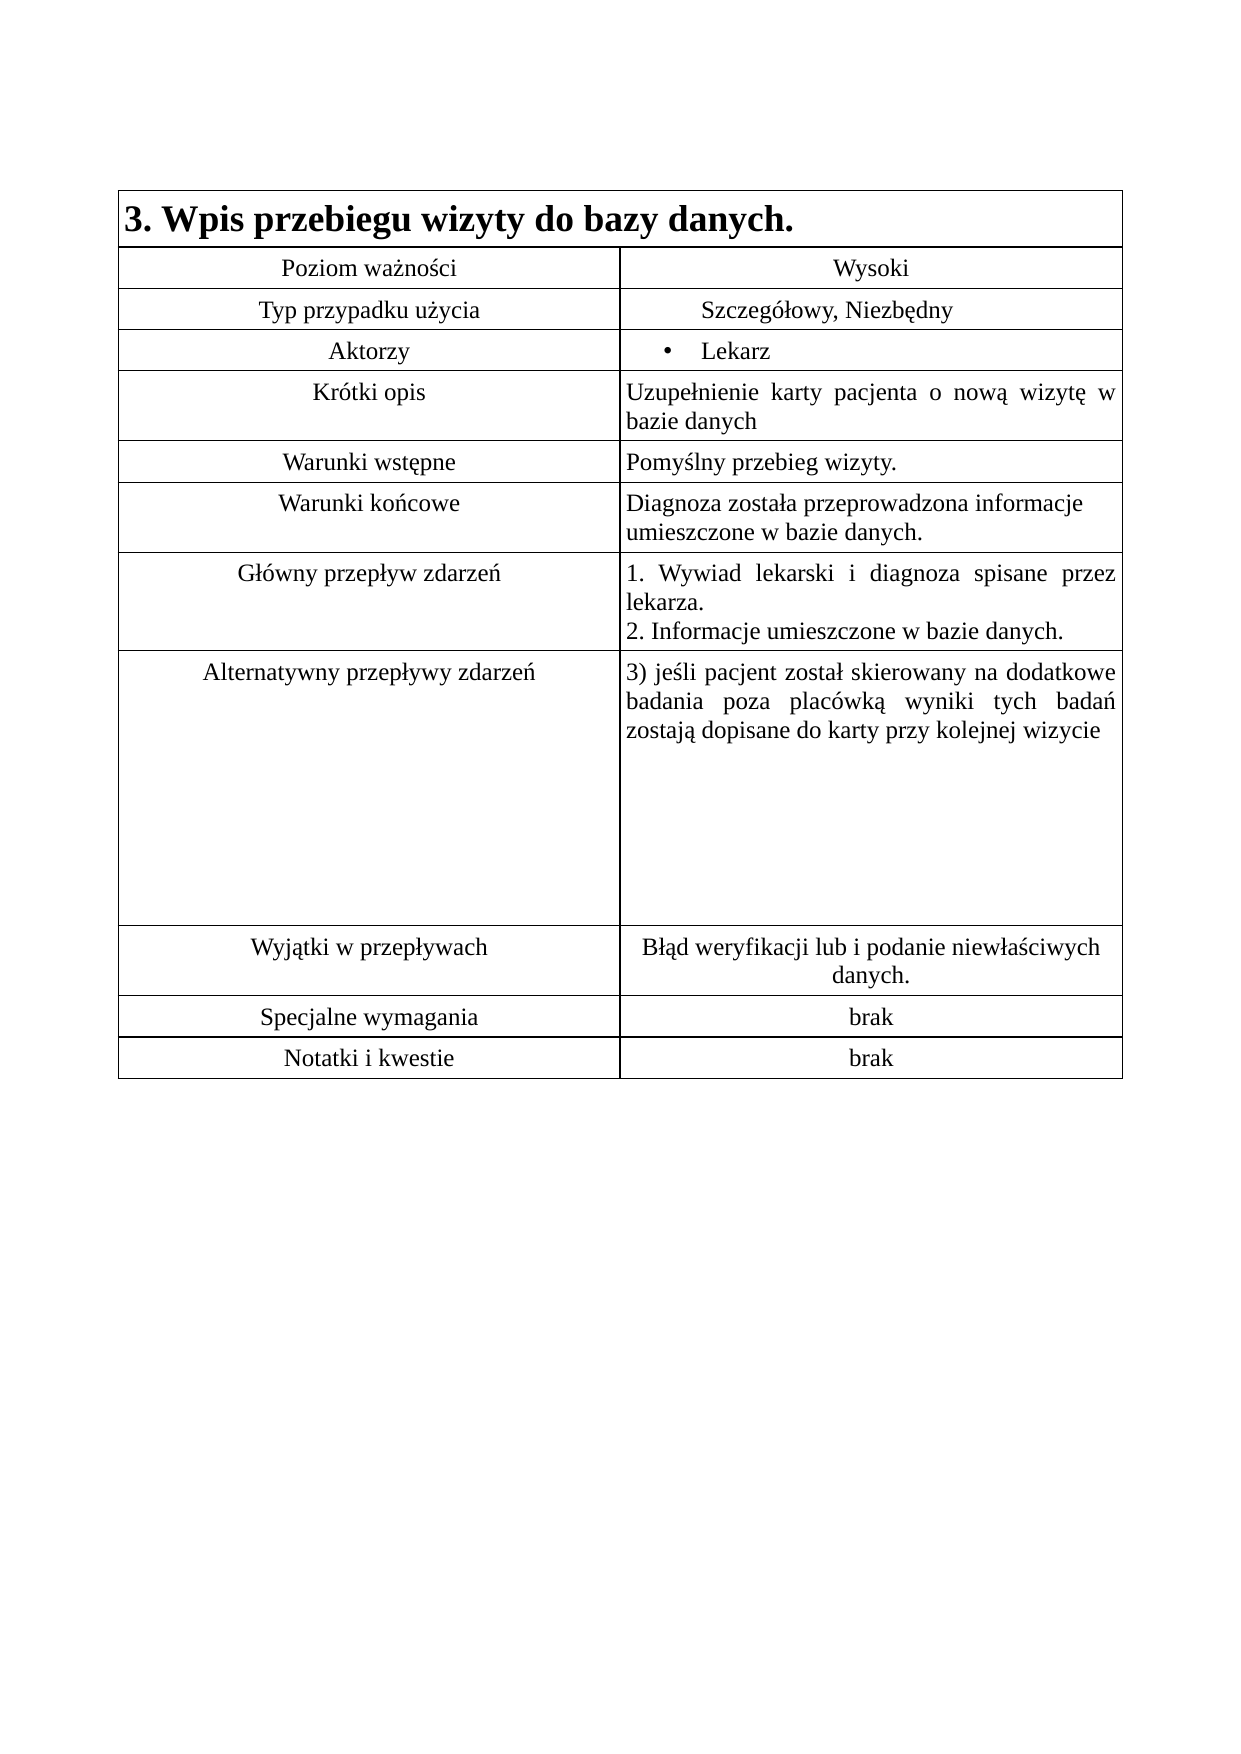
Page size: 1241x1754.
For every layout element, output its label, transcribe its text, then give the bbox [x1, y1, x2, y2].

table_cell Szczegółowy, Niezbędny [621, 289, 1122, 329]
table_cell Pomyślny przebieg wizyty. [621, 441, 1122, 482]
table_cell Alternatywny przepływy zdarzeń [119, 651, 619, 925]
table_cell Typ przypadku użycia [119, 289, 619, 329]
table_cell Aktorzy [119, 330, 619, 370]
table_cell Lekarz [621, 330, 1122, 370]
table_cell Wyjątki w przepływach [119, 926, 619, 995]
table_cell brak [621, 996, 1122, 1036]
table_cell 3) jeśli pacjent został skierowany na dodatkowe badania poza placówką wyniki tych badań zostają dopisane do karty przy kolejnej wizycie [621, 651, 1122, 925]
table_cell Diagnoza została przeprowadzona informacje umieszczone w bazie danych. [621, 483, 1122, 552]
table_cell Błąd weryfikacji lub i podanie niewłaściwych danych. [621, 926, 1122, 995]
table_header 3. Wpis przebiegu wizyty do bazy danych. [119, 191, 1122, 246]
table_cell brak [621, 1038, 1122, 1078]
table_cell Specjalne wymagania [119, 996, 619, 1036]
table_cell Warunki wstępne [119, 441, 619, 482]
table_header Poziom ważności [119, 248, 619, 288]
table_cell Notatki i kwestie [119, 1038, 619, 1078]
table_cell 1. Wywiad lekarski i diagnoza spisane przez lekarza. 2. Informacje umieszczone w bazie danych. [621, 553, 1122, 650]
table_cell Główny przepływ zdarzeń [119, 553, 619, 650]
table_cell Warunki końcowe [119, 483, 619, 552]
table_cell Krótki opis [119, 371, 619, 440]
table_header Wysoki [621, 248, 1122, 288]
table_cell Uzupełnienie karty pacjenta o nową wizytę w bazie danych [621, 371, 1122, 440]
